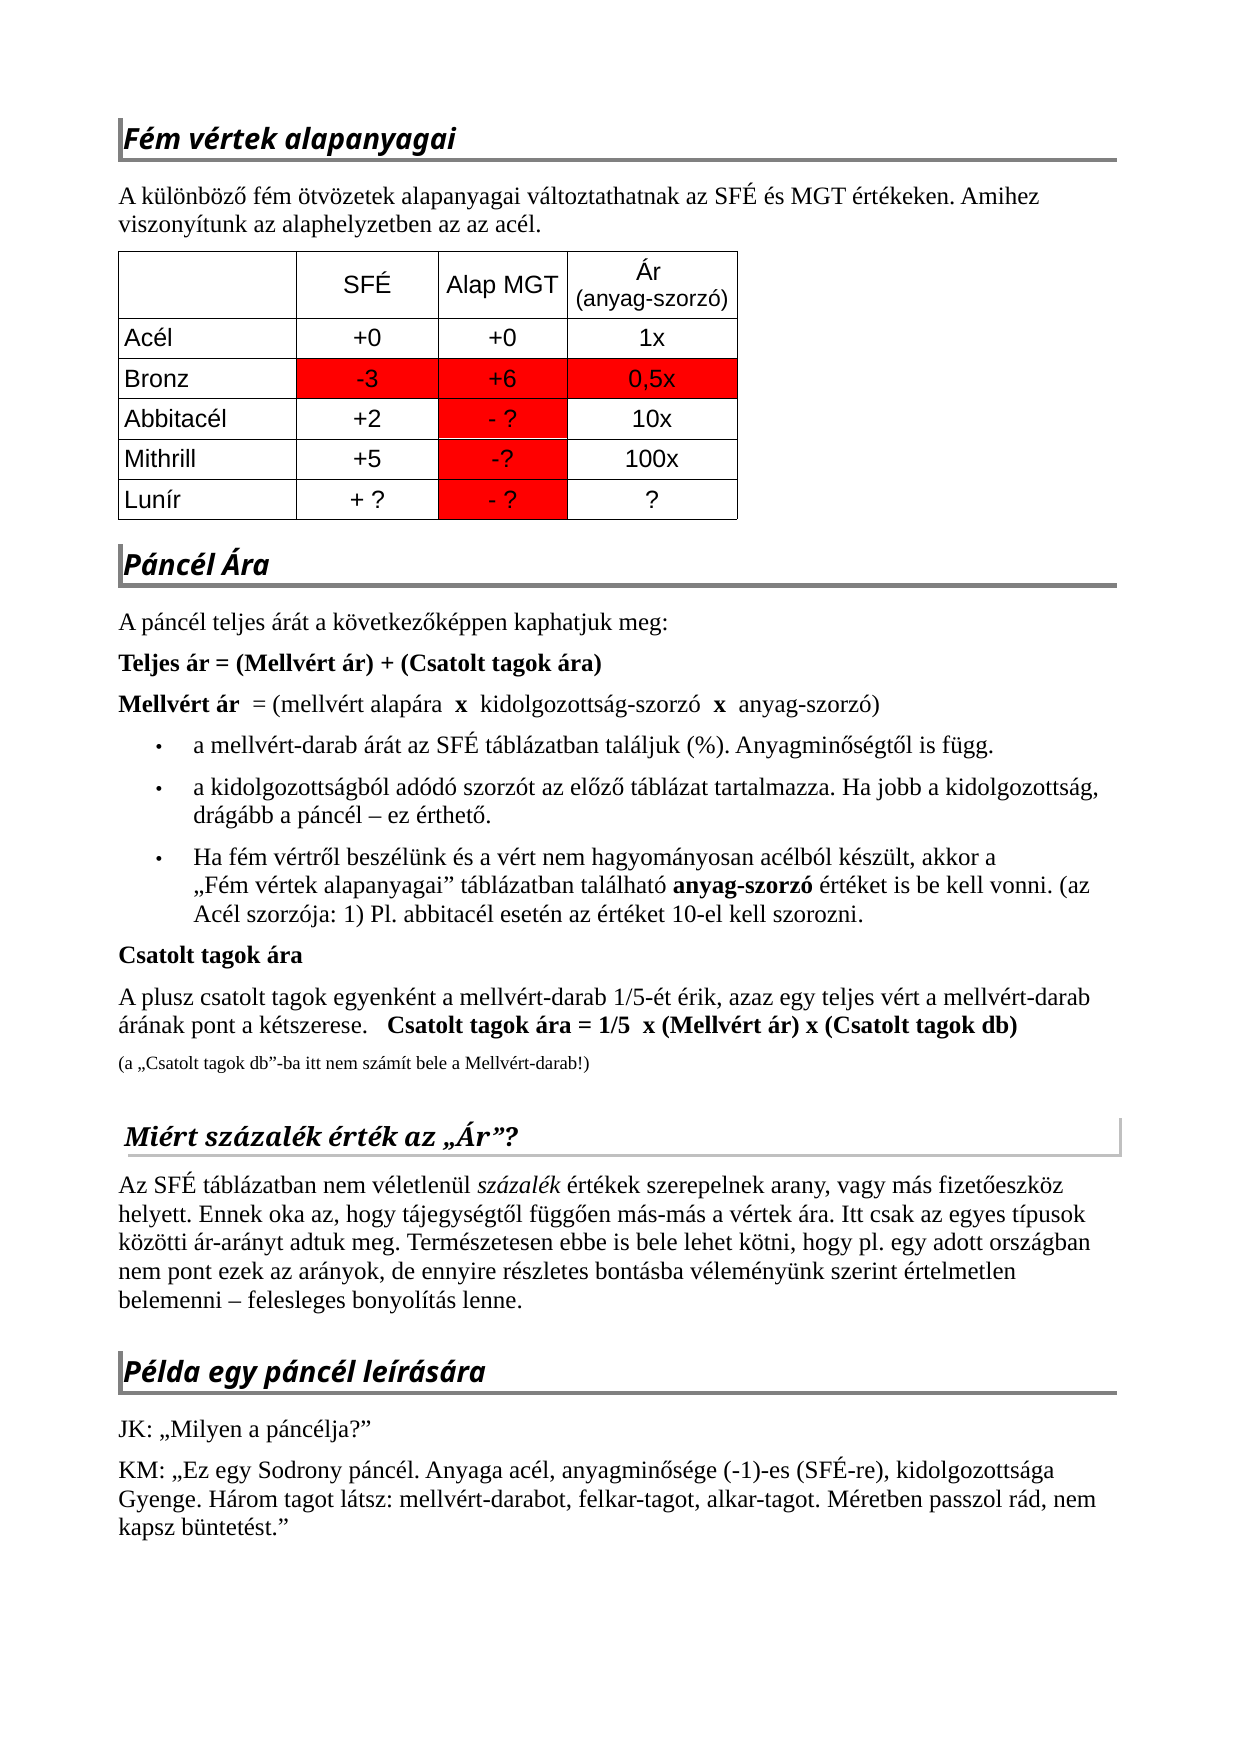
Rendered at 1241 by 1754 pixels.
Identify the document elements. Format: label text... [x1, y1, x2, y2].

text Az SFÉ táblázatban nem véletlenül százalék értékek szerepelnek arany, vagy más fizetőeszköz helyett. Ennek oka az, hogy tájegységtől függően más-más a vértek ára. Itt csak az egyes típusok közötti ár-arányt adtuk meg. Természetesen ebbe is bele lehet kötni, hogy pl. egy adott országban nem pont ezek az arányok, de ennyire részletes bontásba véleményünk szerint értelmetlen belemenni – felesleges bonyolítás lenne. [118, 1170, 1122, 1314]
table_cell Mithrill [119, 440, 296, 479]
table_cell Acél [119, 319, 296, 358]
table_cell +6 [439, 359, 567, 398]
text JK: „Milyen a páncélja?” [118, 1414, 1122, 1442]
list Ha fém vértről beszélünk és a vért nem hagyományosan acélból készült, akkor a „Fém vértek alapanyagai” táblázatban található anyag-szorzó értéket is be kell vonni. (az Acél szorzója: 1) Pl. abbitacél esetén az értéket 10-el kell szorozni. [156, 842, 1122, 928]
table_header Ár (anyag-szorzó) [568, 252, 737, 317]
table_header SFÉ [297, 252, 438, 317]
table_header [119, 252, 296, 317]
text Csatolt tagok ára [118, 940, 1122, 969]
table_cell Bronz [119, 359, 296, 398]
table_cell ? [568, 480, 737, 519]
table_cell 100x [568, 440, 737, 479]
table_cell -? [439, 440, 567, 479]
table_cell +0 [297, 319, 438, 358]
table_cell - ? [439, 399, 567, 438]
subtitle Páncél Ára [123, 544, 1122, 584]
table_header Alap MGT [439, 252, 567, 317]
text Teljes ár = (Mellvért ár) + (Csatolt tagok ára) [118, 648, 1122, 677]
list a kidolgozottságból adódó szorzót az előző táblázat tartalmazza. Ha jobb a kidolgozottság, drágább a páncél – ez érthető. [156, 772, 1122, 829]
text A plusz csatolt tagok egyenként a mellvért-darab 1/5-ét érik, azaz egy teljes vért a mellvért-darab árának pont a kétszerese. Csatolt tagok ára = 1/5 x (Mellvért ár) x (Csatolt tagok db) [118, 982, 1122, 1039]
table_cell 0,5x [568, 359, 737, 398]
table_cell +0 [439, 319, 567, 358]
text Mellvért ár = (mellvért alapára x kidolgozottság-szorzó x anyag-szorzó) [118, 689, 1122, 718]
table_cell Lunír [119, 480, 296, 519]
text KM: „Ez egy Sodrony páncél. Anyaga acél, anyagminősége (-1)-es (SFÉ-re), kidolgozottsága Gyenge. Három tagot látsz: mellvért-darabot, felkar-tagot, alkar-tagot. Méretben passzol rád, nem kapsz büntetést.” [118, 1455, 1122, 1541]
text A különböző fém ötvözetek alapanyagai változtathatnak az SFÉ és MGT értékeken. Amihez viszonyítunk az alaphelyzetben az az acél. [118, 181, 1122, 238]
table_cell Abbitacél [119, 399, 296, 438]
table_cell -3 [297, 359, 438, 398]
table_cell - ? [439, 480, 567, 519]
subtitle Példa egy páncél leírására [123, 1351, 1122, 1391]
list a mellvért-darab árát az SFÉ táblázatban találjuk (%). Anyagminőségtől is függ. [156, 730, 1122, 759]
text (a „Csatolt tagok db”-ba itt nem számít bele a Mellvért-darab!) [118, 1052, 1122, 1073]
text A páncél teljes árát a következőképpen kaphatjuk meg: [118, 607, 1122, 635]
table_cell 10x [568, 399, 737, 438]
subtitle Fém vértek alapanyagai [123, 118, 1122, 158]
table_cell 1x [568, 319, 737, 358]
table_cell +2 [297, 399, 438, 438]
subtitle Miért százalék érték az „Ár”? [124, 1118, 1118, 1154]
table_cell +5 [297, 440, 438, 479]
table_cell + ? [297, 480, 438, 519]
